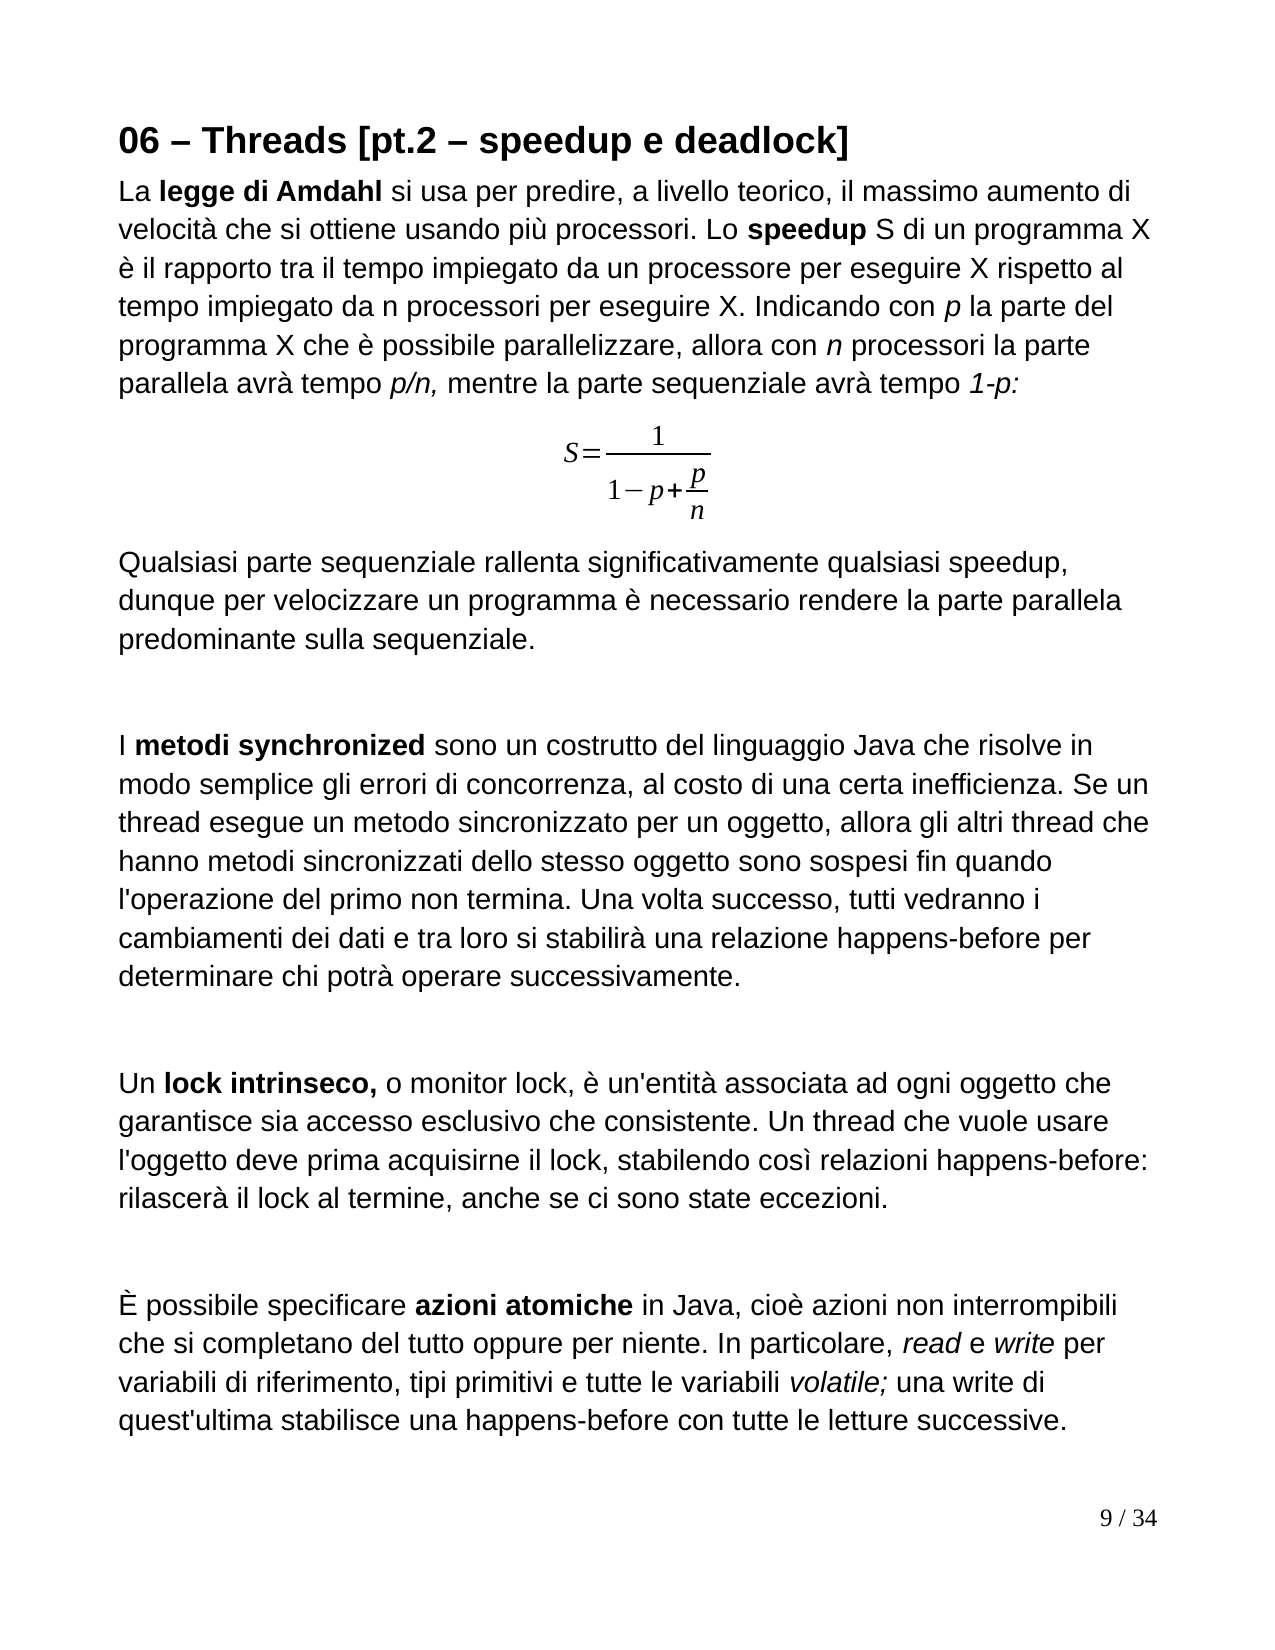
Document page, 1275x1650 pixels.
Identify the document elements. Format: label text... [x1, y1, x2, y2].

text La legge di Amdahl si usa per predire, a livello teorico, il massimo aumento di velocità che si ottiene usando più processori. Lo speedup S di un programma X è il rapporto tra il tempo impiegato da un processore per eseguire X rispetto al tempo impiegato da n processori per eseguire X. Indicando con p la parte del programma X che è possibile parallelizzare, allora con n processori la parte parallela avrà tempo p/n, mentre la parte sequenziale avrà tempo 1-p: [118, 174, 1157, 400]
text Un lock intrinseco, o monitor lock, è un'entità associata ad ogni oggetto che garantisce sia accesso esclusivo che consistente. Un thread che vuole usare l'oggetto deve prima acquisirne il lock, stabilendo così relazioni happens-before: rilascerà il lock al termine, anche se ci sono state eccezioni. [118, 1066, 1157, 1215]
subtitle 06 – Threads [pt.2 – speedup e deadlock] [118, 118, 1157, 161]
text Qualsiasi parte sequenziale rallenta significativamente qualsiasi speedup, dunque per velocizzare un programma è necessario rendere la parte parallela predominante sulla sequenziale. [118, 545, 1157, 656]
text I metodi synchronized sono un costrutto del linguaggio Java che risolve in modo semplice gli errori di concorrenza, al costo di una certa inefficienza. Se un thread esegue un metodo sincronizzato per un oggetto, allora gli altri thread che hanno metodi sincronizzati dello stesso oggetto sono sospesi fin quando l'operazione del primo non termina. Una volta successo, tutti vedranno i cambiamenti dei dati e tra loro si stabilirà una relazione happens-before per determinare chi potrà operare successivamente. [118, 728, 1157, 993]
text È possibile specificare azioni atomiche in Java, cioè azioni non interrompibili che si completano del tutto oppure per niente. In particolare, read e write per variabili di riferimento, tipi primitivi e tutte le variabili volatile; una write di quest'ultima stabilisce una happens-before con tutte le letture successive. [118, 1288, 1157, 1437]
